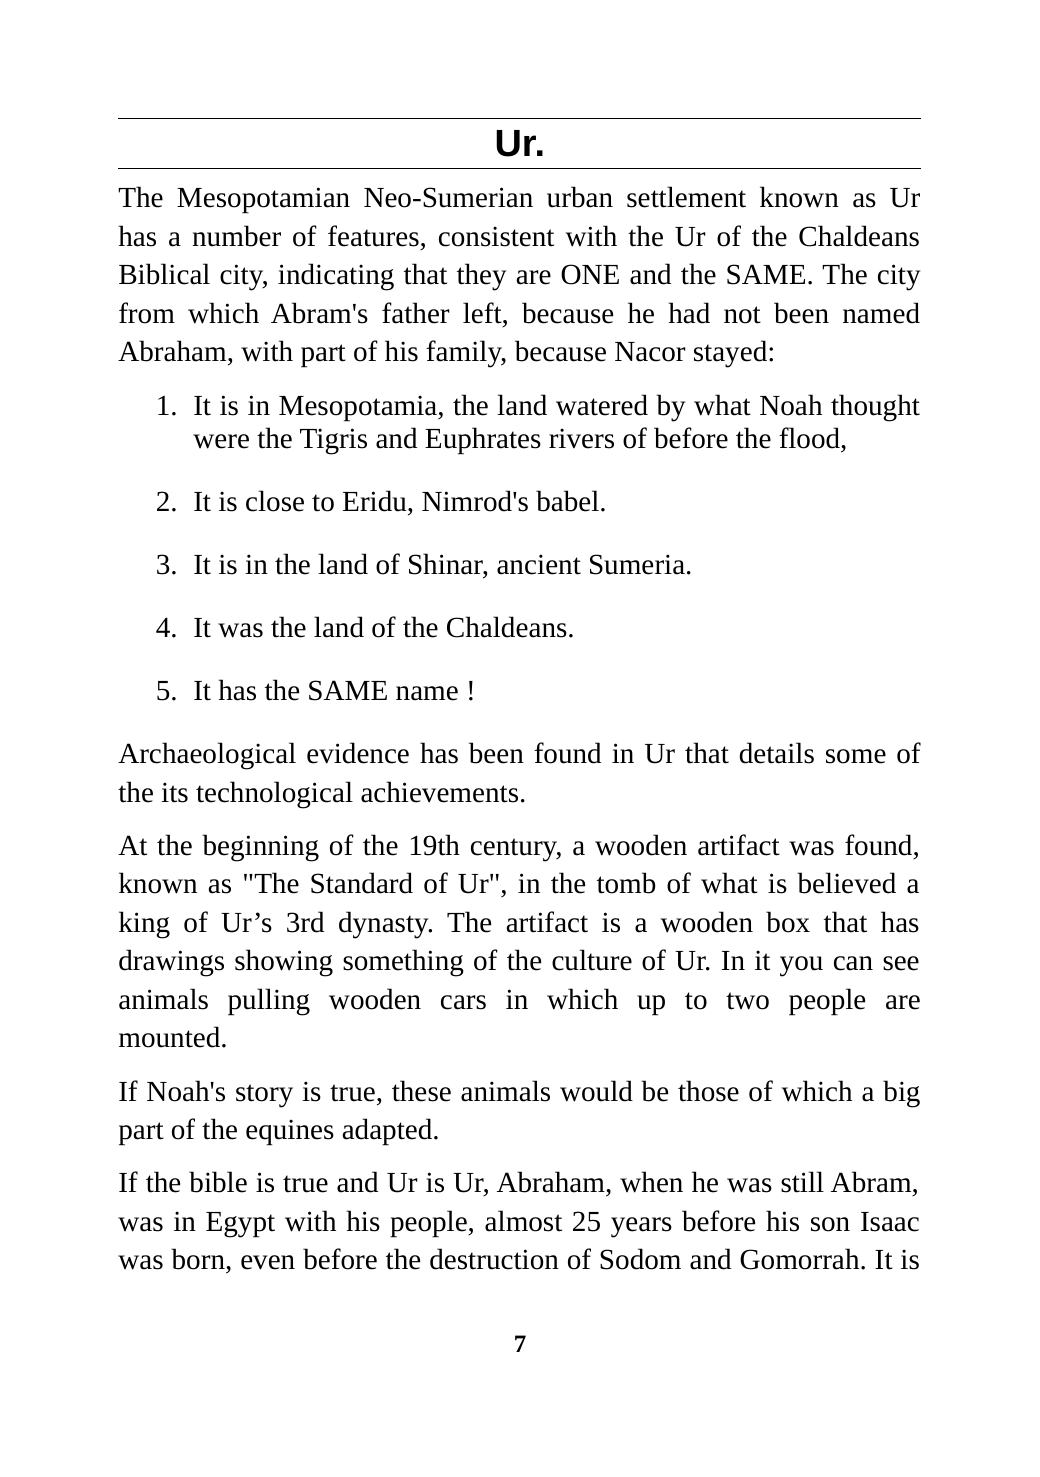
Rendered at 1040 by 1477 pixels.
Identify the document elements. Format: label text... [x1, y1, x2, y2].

subtitle Ur. [118, 119, 921, 168]
text If the bible is true and Ur is Ur, Abraham, when he was still Abram, was in Egypt with his people, almost 25 years before his son Isaac was born, even before the destruction of Sodom and Gomorrah. It is [118, 1165, 921, 1276]
text The Mesopotamian Neo-Sumerian urban settlement known as Ur has a number of features, consistent with the Ur of the Chaldeans Biblical city, indicating that they are ONE and the SAME. The city from which Abram's father left, because he had not been named Abraham, with part of his family, because Nacor stayed: [118, 180, 921, 368]
text If Noah's story is true, these animals would be those of which a big part of the equines adapted. [118, 1074, 921, 1146]
list It is in Mesopotamia, the land watered by what Noah thought were the Tigris and Euphrates rivers of before the flood, [156, 388, 921, 455]
text Archaeological evidence has been found in Ur that details some of the its technological achievements. [118, 736, 921, 808]
list It is in the land of Shinar, ancient Sumeria. [156, 547, 921, 581]
text At the beginning of the 19th century, a wooden artifact was found, known as "The Standard of Ur", in the tomb of what is believed a king of Ur’s 3rd dynasty. The artifact is a wooden box that has drawings showing something of the culture of Ur. In it you can see animals pulling wooden cars in which up to two people are mounted. [118, 828, 921, 1054]
list It has the SAME name ! [156, 673, 921, 707]
list It is close to Eridu, Nimrod's babel. [156, 484, 921, 518]
list It was the land of the Chaldeans. [156, 610, 921, 644]
